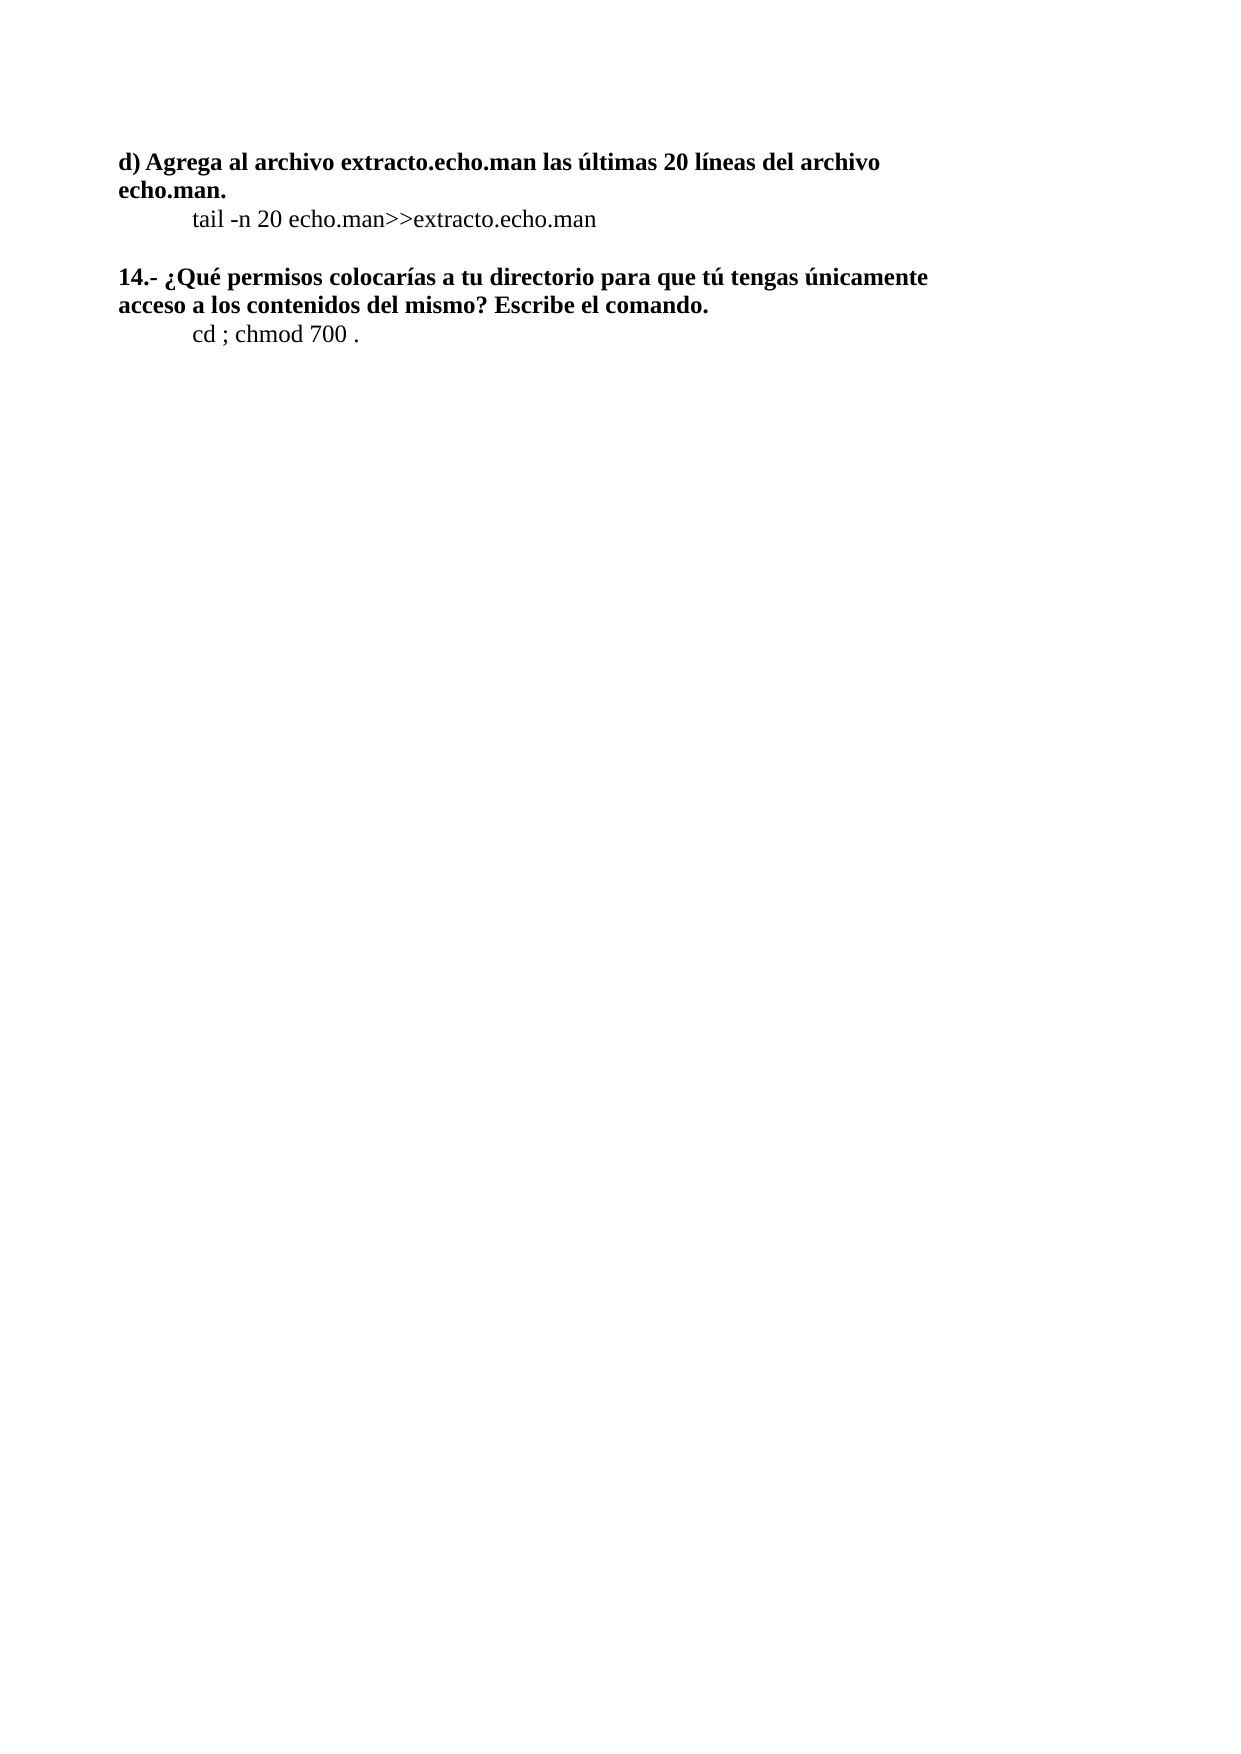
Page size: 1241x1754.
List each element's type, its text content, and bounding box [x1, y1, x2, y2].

text cd ; chmod 700 . [118, 319, 1122, 348]
text d) Agrega al archivo extracto.echo.man las últimas 20 líneas del archivo [118, 147, 1122, 176]
text tail -n 20 echo.man>>extracto.echo.man [118, 204, 1122, 233]
text echo.man. [118, 176, 1122, 204]
text acceso a los contenidos del mismo? Escribe el comando. [118, 291, 1122, 319]
text 14.- ¿Qué permisos colocarías a tu directorio para que tú tengas únicamente [118, 262, 1122, 291]
